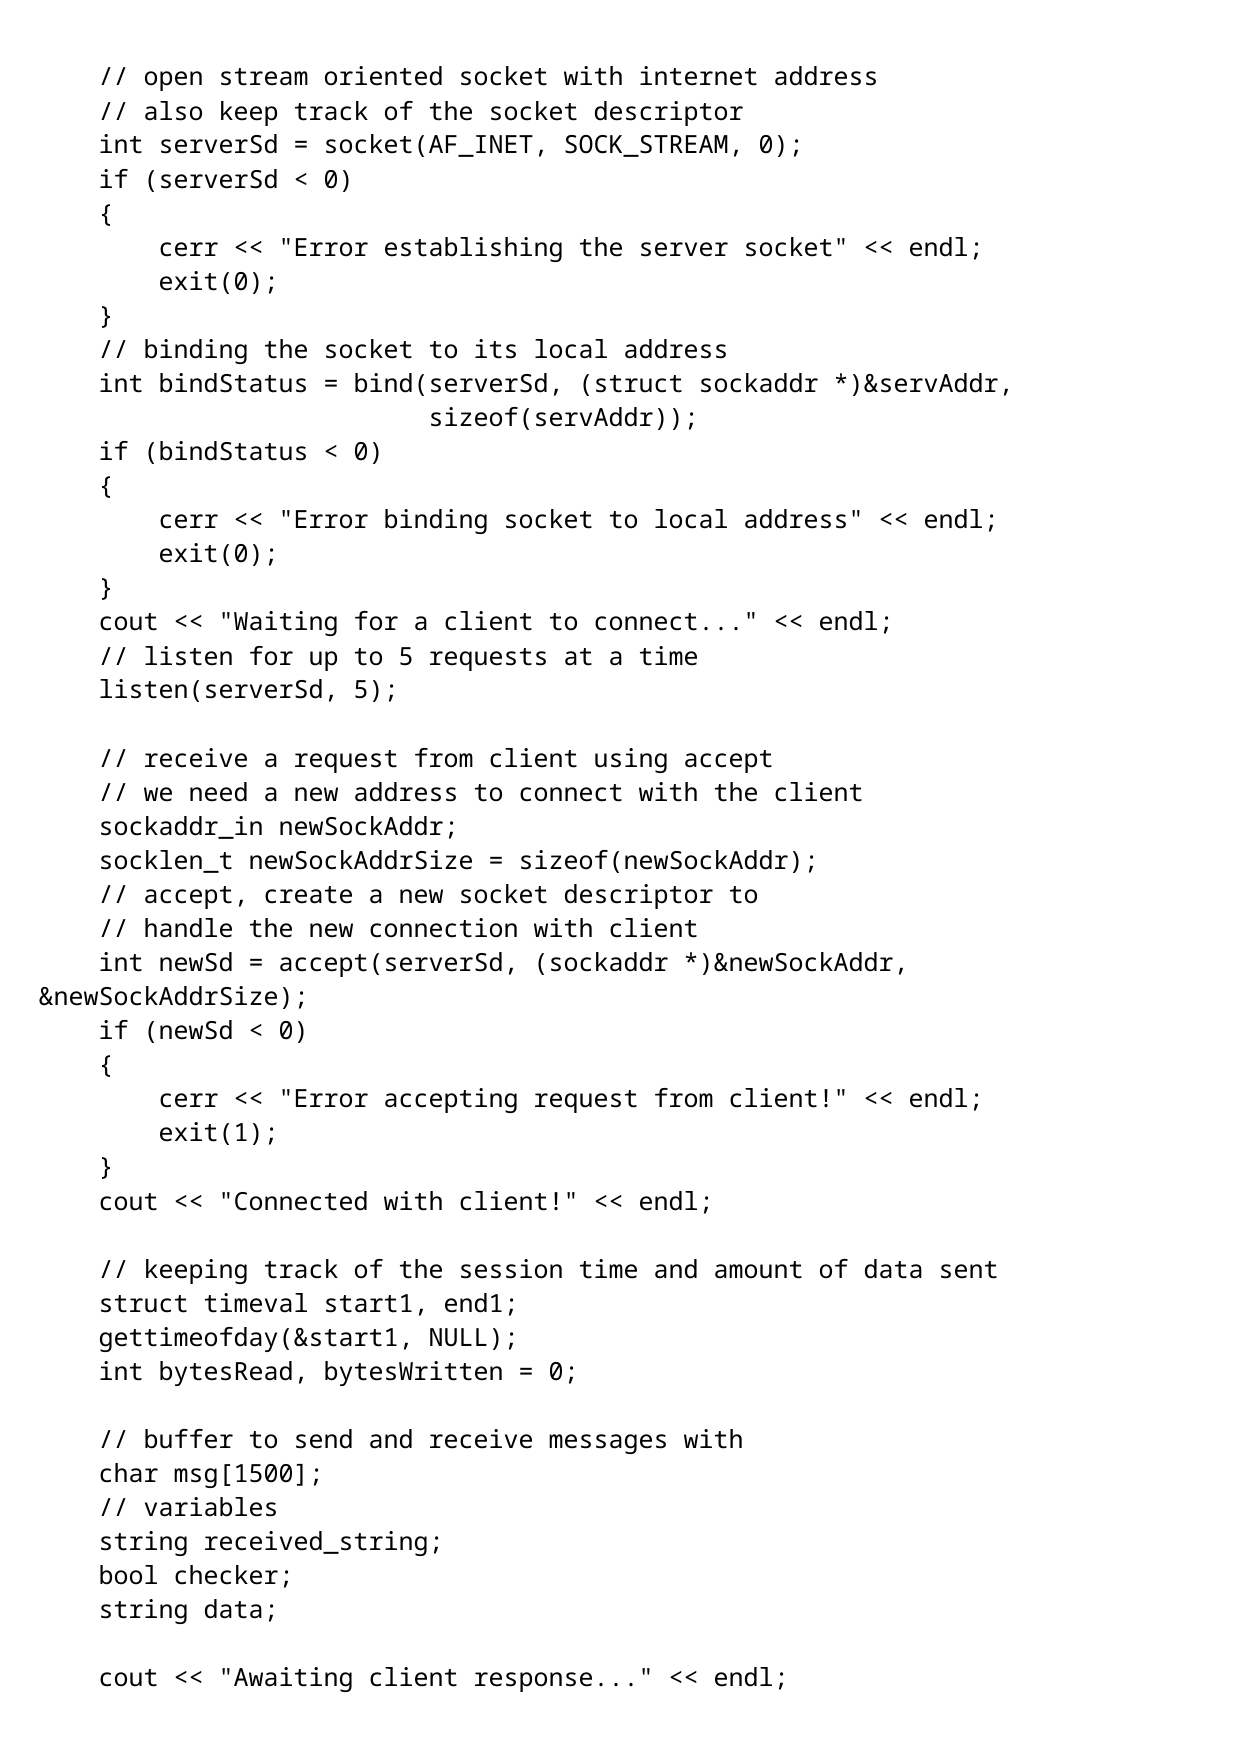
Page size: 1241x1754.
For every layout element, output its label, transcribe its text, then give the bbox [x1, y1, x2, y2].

text // open stream oriented socket with internet address [38, 59, 1185, 93]
text { [38, 1047, 1185, 1081]
text // keeping track of the session time and amount of data sent [38, 1251, 1185, 1285]
text sizeof(servAddr)); [38, 400, 1185, 434]
text int bindStatus = bind(serverSd, (struct sockaddr *)&servAddr, [38, 366, 1185, 400]
text cerr << "Error binding socket to local address" << endl; [38, 502, 1185, 536]
text sockaddr_in newSockAddr; [38, 808, 1185, 842]
text { [38, 195, 1185, 229]
text int newSd = accept(serverSd, (sockaddr *)&newSockAddr, &newSockAddrSize); [38, 945, 1185, 1013]
text } [38, 570, 1185, 604]
text // listen for up to 5 requests at a time [38, 638, 1185, 672]
text { [38, 468, 1185, 502]
text int bytesRead, bytesWritten = 0; [38, 1353, 1185, 1387]
text string received_string; [38, 1524, 1185, 1558]
text cout << "Waiting for a client to connect..." << endl; [38, 604, 1185, 638]
text // handle the new connection with client [38, 911, 1185, 945]
text // receive a request from client using accept [38, 740, 1185, 774]
text // variables [38, 1490, 1185, 1524]
text listen(serverSd, 5); [38, 672, 1185, 706]
text // binding the socket to its local address [38, 332, 1185, 366]
text char msg[1500]; [38, 1456, 1185, 1490]
text if (newSd < 0) [38, 1013, 1185, 1047]
text cerr << "Error accepting request from client!" << endl; [38, 1081, 1185, 1115]
text socklen_t newSockAddrSize = sizeof(newSockAddr); [38, 842, 1185, 877]
text struct timeval start1, end1; [38, 1285, 1185, 1319]
text bool checker; [38, 1558, 1185, 1592]
text // we need a new address to connect with the client [38, 774, 1185, 808]
text // buffer to send and receive messages with [38, 1422, 1185, 1456]
text exit(1); [38, 1115, 1185, 1149]
text string data; [38, 1592, 1185, 1626]
text } [38, 1149, 1185, 1183]
text // also keep track of the socket descriptor [38, 93, 1185, 127]
text exit(0); [38, 536, 1185, 570]
text if (serverSd < 0) [38, 161, 1185, 195]
text if (bindStatus < 0) [38, 434, 1185, 468]
text exit(0); [38, 263, 1185, 297]
text // accept, create a new socket descriptor to [38, 877, 1185, 911]
text cerr << "Error establishing the server socket" << endl; [38, 229, 1185, 263]
text } [38, 297, 1185, 332]
text gettimeofday(&start1, NULL); [38, 1319, 1185, 1353]
text cout << "Connected with client!" << endl; [38, 1183, 1185, 1217]
text cout << "Awaiting client response..." << endl; [38, 1660, 1185, 1694]
text int serverSd = socket(AF_INET, SOCK_STREAM, 0); [38, 127, 1185, 161]
